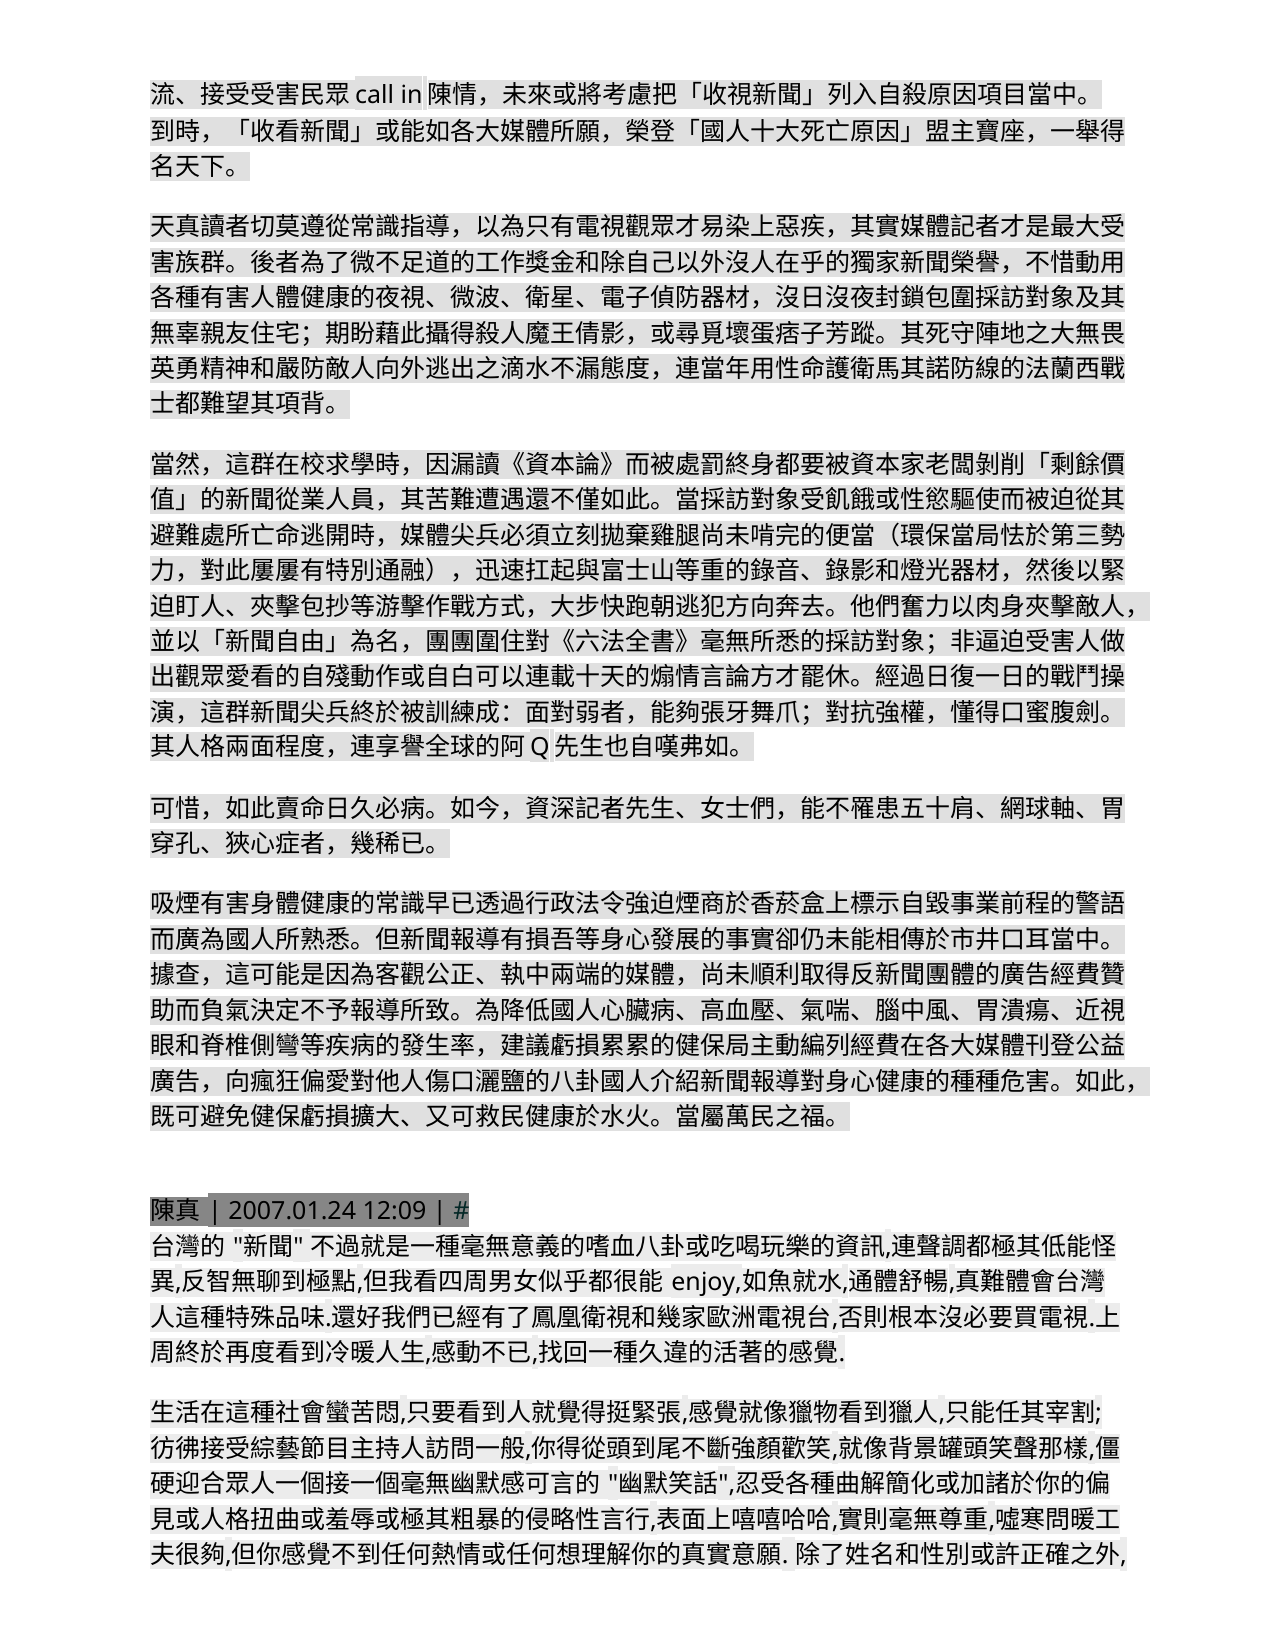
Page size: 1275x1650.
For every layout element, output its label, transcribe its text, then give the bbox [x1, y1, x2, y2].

text 可惜，如此賣命日久必病。如今，資深記者先生、女士們，能不罹患五十肩、網球軸、胃穿孔、狹心症者，幾稀已。 [150, 787, 1125, 858]
text 陳真 | 2007.01.24 12:09 | # [150, 1192, 1125, 1227]
text 當然，這群在校求學時，因漏讀《資本論》而被處罰終身都要被資本家老闆剝削「剩餘價值」的新聞從業人員，其苦難遭遇還不僅如此。當採訪對象受飢餓或性慾驅使而被迫從其避難處所亡命逃開時，媒體尖兵必須立刻拋棄雞腿尚未啃完的便當（環保當局怯於第三勢力，對此屢屢有特別通融），迅速扛起與富士山等重的錄音、錄影和燈光器材，然後以緊迫盯人、夾擊包抄等游擊作戰方式，大步快跑朝逃犯方向奔去。他們奮力以肉身夾擊敵人，並以「新聞自由」為名，團團圍住對《六法全書》毫無所悉的採訪對象；非逼迫受害人做出觀眾愛看的自殘動作或自白可以連載十天的煽情言論方才罷休。經過日復一日的戰鬥操演，這群新聞尖兵終於被訓練成：面對弱者，能夠張牙舞爪；對抗強權，懂得口蜜腹劍。其人格兩面程度，連享譽全球的阿Q先生也自嘆弗如。 [150, 444, 1125, 762]
text 天真讀者切莫遵從常識指導，以為只有電視觀眾才易染上惡疾，其實媒體記者才是最大受害族群。後者為了微不足道的工作獎金和除自己以外沒人在乎的獨家新聞榮譽，不惜動用各種有害人體健康的夜視、微波、衛星、電子偵防器材，沒日沒夜封鎖包圍採訪對象及其無辜親友住宅；期盼藉此攝得殺人魔王倩影，或尋覓壞蛋痞子芳蹤。其死守陣地之大無畏英勇精神和嚴防敵人向外逃出之滴水不漏態度，連當年用性命護衛馬其諾防線的法蘭西戰士都難望其項背。 [150, 206, 1125, 419]
text 台灣的 "新聞" 不過就是一種毫無意義的嗜血八卦或吃喝玩樂的資訊,連聲調都極其低能怪異,反智無聊到極點,但我看四周男女似乎都很能 enjoy,如魚就水,通體舒暢,真難體會台灣人這種特殊品味.還好我們已經有了鳳凰衛視和幾家歐洲電視台,否則根本沒必要買電視.上周終於再度看到冷暖人生,感動不已,找回一種久違的活著的感覺. [150, 1227, 1125, 1369]
text 生活在這種社會蠻苦悶,只要看到人就覺得挺緊張,感覺就像獵物看到獵人,只能任其宰割;彷彿接受綜藝節目主持人訪問一般,你得從頭到尾不斷強顏歡笑,就像背景罐頭笑聲那樣,僵硬迎合眾人一個接一個毫無幽默感可言的 "幽默笑話",忍受各種曲解簡化或加諸於你的偏見或人格扭曲或羞辱或極其粗暴的侵略性言行,表面上嘻嘻哈哈,實則毫無尊重,噓寒問暖工夫很夠,但你感覺不到任何熱情或任何想理解你的真實意願. 除了姓名和性別或許正確之外, [150, 1394, 1125, 1571]
text 流、接受受害民眾call in陳情，未來或將考慮把「收視新聞」列入自殺原因項目當中。到時，「收看新聞」或能如各大媒體所願，榮登「國人十大死亡原因」盟主寶座，一舉得名天下。 [150, 75, 1125, 181]
text 吸煙有害身體健康的常識早已透過行政法令強迫煙商於香菸盒上標示自毀事業前程的警語而廣為國人所熟悉。但新聞報導有損吾等身心發展的事實卻仍未能相傳於市井口耳當中。據查，這可能是因為客觀公正、執中兩端的媒體，尚未順利取得反新聞團體的廣告經費贊助而負氣決定不予報導所致。為降低國人心臟病、高血壓、氣喘、腦中風、胃潰瘍、近視眼和脊椎側彎等疾病的發生率，建議虧損累累的健保局主動編列經費在各大媒體刊登公益廣告，向瘋狂偏愛對他人傷口灑鹽的八卦國人介紹新聞報導對身心健康的種種危害。如此，既可避免健保虧損擴大、又可救民健康於水火。當屬萬民之福。 [150, 883, 1125, 1167]
